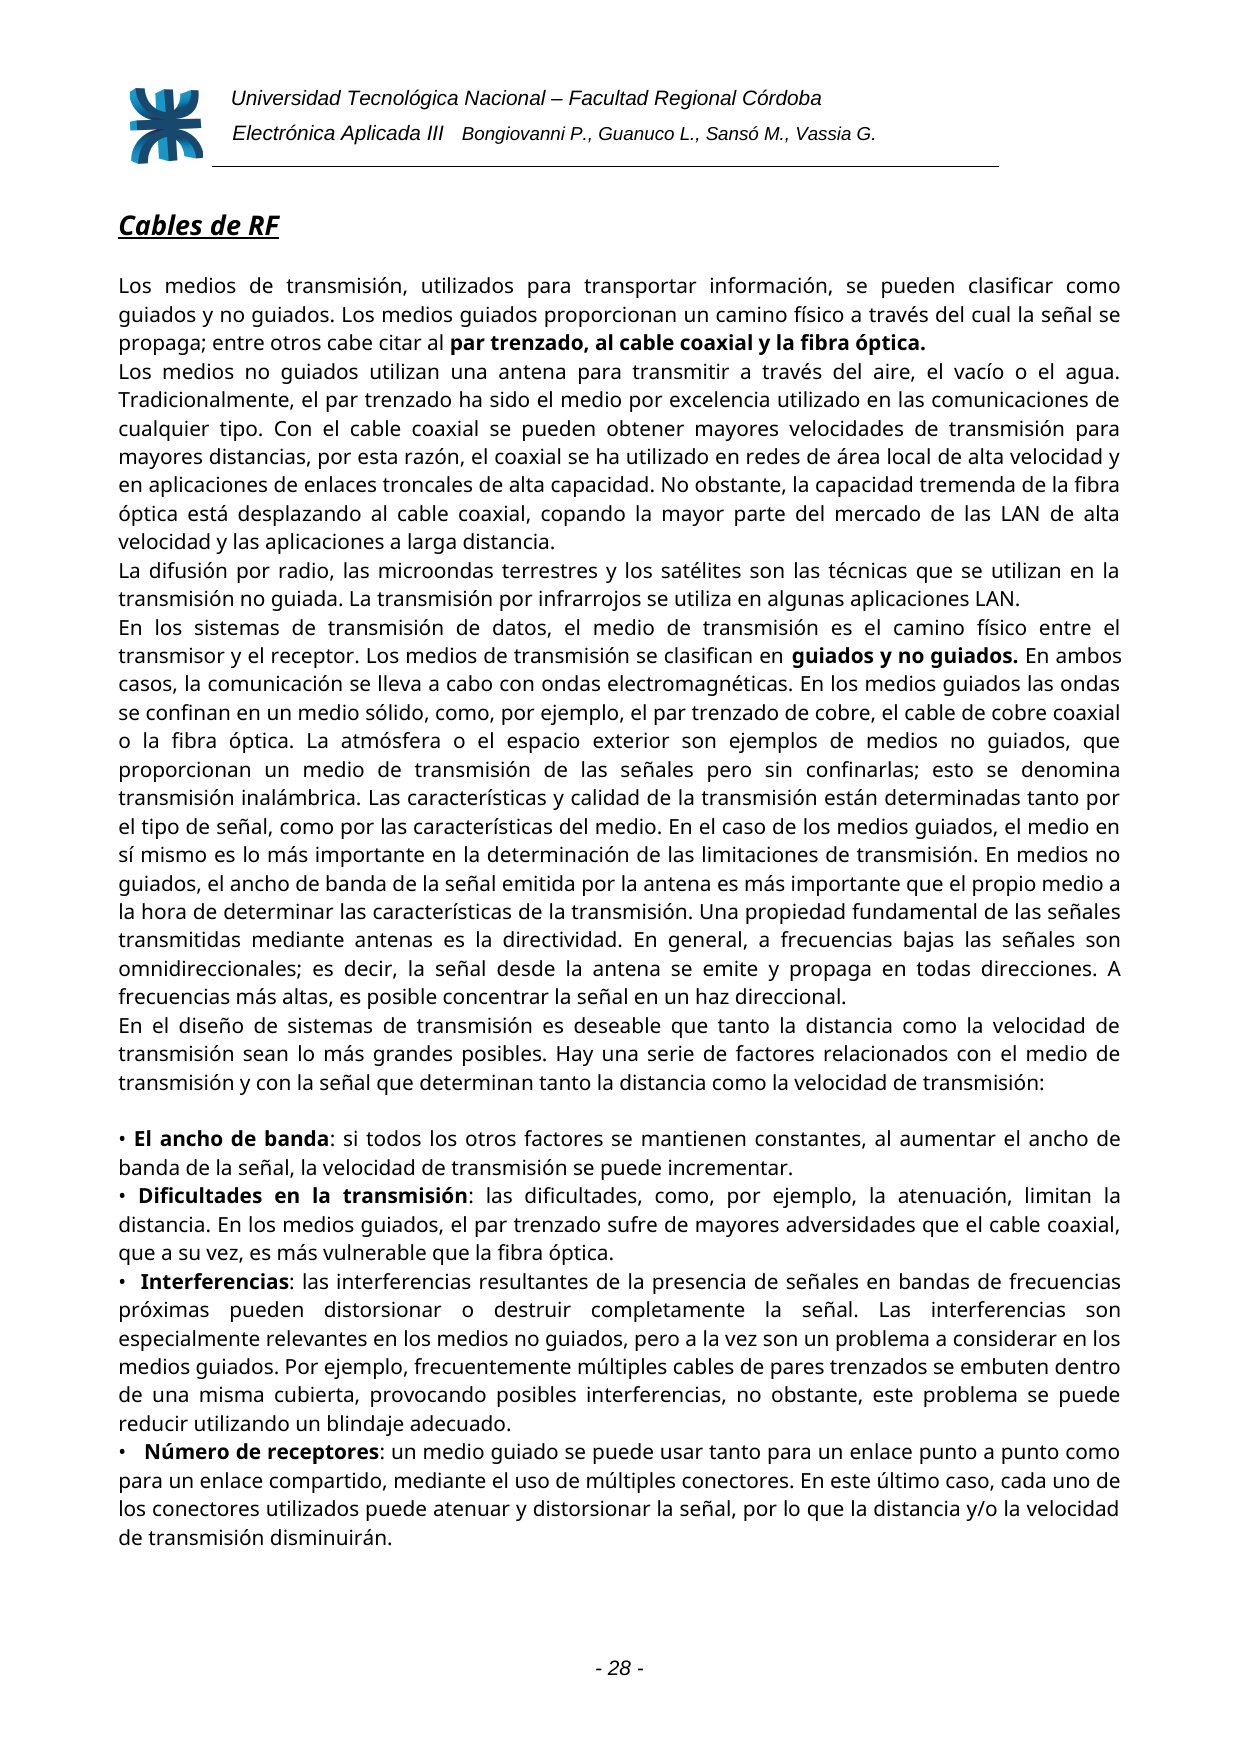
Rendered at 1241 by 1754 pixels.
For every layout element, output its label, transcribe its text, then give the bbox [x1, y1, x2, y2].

text • Dificultades en la transmisión: las dificultades, como, por ejemplo, la atenuación, limitan la distancia. En los medios guiados, el par trenzado sufre de mayores adversidades que el cable coaxial, que a su vez, es más vulnerable que la fibra óptica. [118, 1181, 1122, 1267]
text Cables de RF [118, 206, 1122, 243]
text • Número de receptores: un medio guiado se puede usar tanto para un enlace punto a punto como para un enlace compartido, mediante el uso de múltiples conectores. En este último caso, cada uno de los conectores utilizados puede atenuar y distorsionar la señal, por lo que la distancia y/o la velocidad de transmisión disminuirán. [118, 1437, 1122, 1551]
text • El ancho de banda: si todos los otros factores se mantienen constantes, al aumentar el ancho de banda de la señal, la velocidad de transmisión se puede incrementar. [118, 1124, 1122, 1181]
picture [129, 88, 203, 164]
text Los medios no guiados utilizan una antena para transmitir a través del aire, el vacío o el agua. Tradicionalmente, el par trenzado ha sido el medio por excelencia utilizado en las comunicaciones de cualquier tipo. Con el cable coaxial se pueden obtener mayores velocidades de transmisión para mayores distancias, por esta razón, el coaxial se ha utilizado en redes de área local de alta velocidad y en aplicaciones de enlaces troncales de alta capacidad. No obstante, la capacidad tremenda de la fibra óptica está desplazando al cable coaxial, copando la mayor parte del mercado de las LAN de alta velocidad y las aplicaciones a larga distancia. [118, 357, 1122, 556]
text En los sistemas de transmisión de datos, el medio de transmisión es el camino físico entre el transmisor y el receptor. Los medios de transmisión se clasifican en guiados y no guiados. En ambos casos, la comunicación se lleva a cabo con ondas electromagnéticas. En los medios guiados las ondas se confinan en un medio sólido, como, por ejemplo, el par trenzado de cobre, el cable de cobre coaxial o la fibra óptica. La atmósfera o el espacio exterior son ejemplos de medios no guiados, que proporcionan un medio de transmisión de las señales pero sin confinarlas; esto se denomina transmisión inalámbrica. Las características y calidad de la transmisión están determinadas tanto por el tipo de señal, como por las características del medio. En el caso de los medios guiados, el medio en sí mismo es lo más importante en la determinación de las limitaciones de transmisión. En medios no guiados, el ancho de banda de la señal emitida por la antena es más importante que el propio medio a la hora de determinar las características de la transmisión. Una propiedad fundamental de las señales transmitidas mediante antenas es la directividad. En general, a frecuencias bajas las señales son omnidireccionales; es decir, la señal desde la antena se emite y propaga en todas direcciones. A frecuencias más altas, es posible concentrar la señal en un haz direccional. [118, 613, 1122, 1011]
text • Interferencias: las interferencias resultantes de la presencia de señales en bandas de frecuencias próximas pueden distorsionar o destruir completamente la señal. Las interferencias son especialmente relevantes en los medios no guiados, pero a la vez son un problema a considerar en los medios guiados. Por ejemplo, frecuentemente múltiples cables de pares trenzados se embuten dentro de una misma cubierta, provocando posibles interferencias, no obstante, este problema se puede reducir utilizando un blindaje adecuado. [118, 1267, 1122, 1437]
text La difusión por radio, las microondas terrestres y los satélites son las técnicas que se utilizan en la transmisión no guiada. La transmisión por infrarrojos se utiliza en algunas aplicaciones LAN. [118, 556, 1122, 613]
text Los medios de transmisión, utilizados para transportar información, se pueden clasificar como guiados y no guiados. Los medios guiados proporcionan un camino físico a través del cual la señal se propaga; entre otros cabe citar al par trenzado, al cable coaxial y la fibra óptica. [118, 271, 1122, 357]
text En el diseño de sistemas de transmisión es deseable que tanto la distancia como la velocidad de transmisión sean lo más grandes posibles. Hay una serie de factores relacionados con el medio de transmisión y con la señal que determinan tanto la distancia como la velocidad de transmisión: [118, 1011, 1122, 1096]
